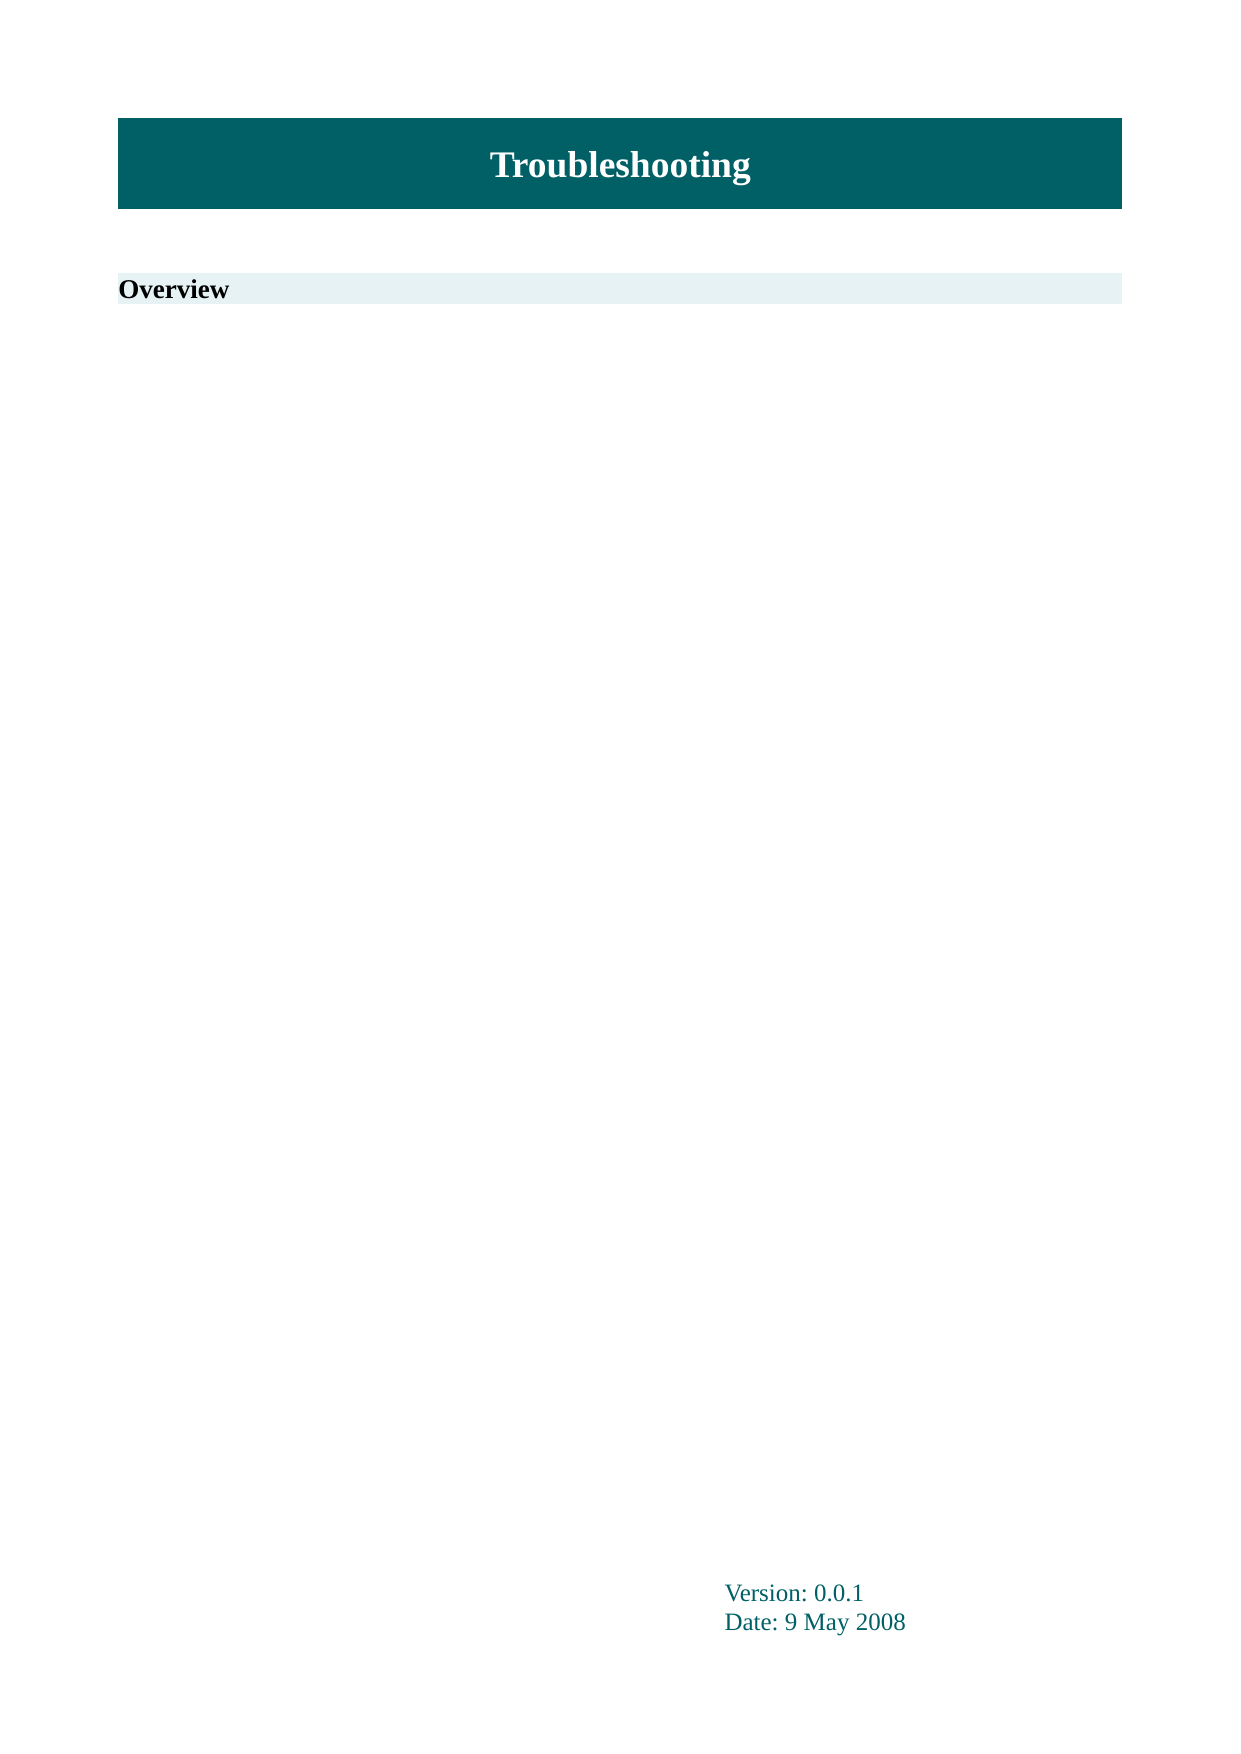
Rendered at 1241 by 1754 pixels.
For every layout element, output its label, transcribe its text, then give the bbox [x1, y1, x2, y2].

text Overview [118, 273, 1122, 304]
text Troubleshooting [118, 142, 1122, 185]
